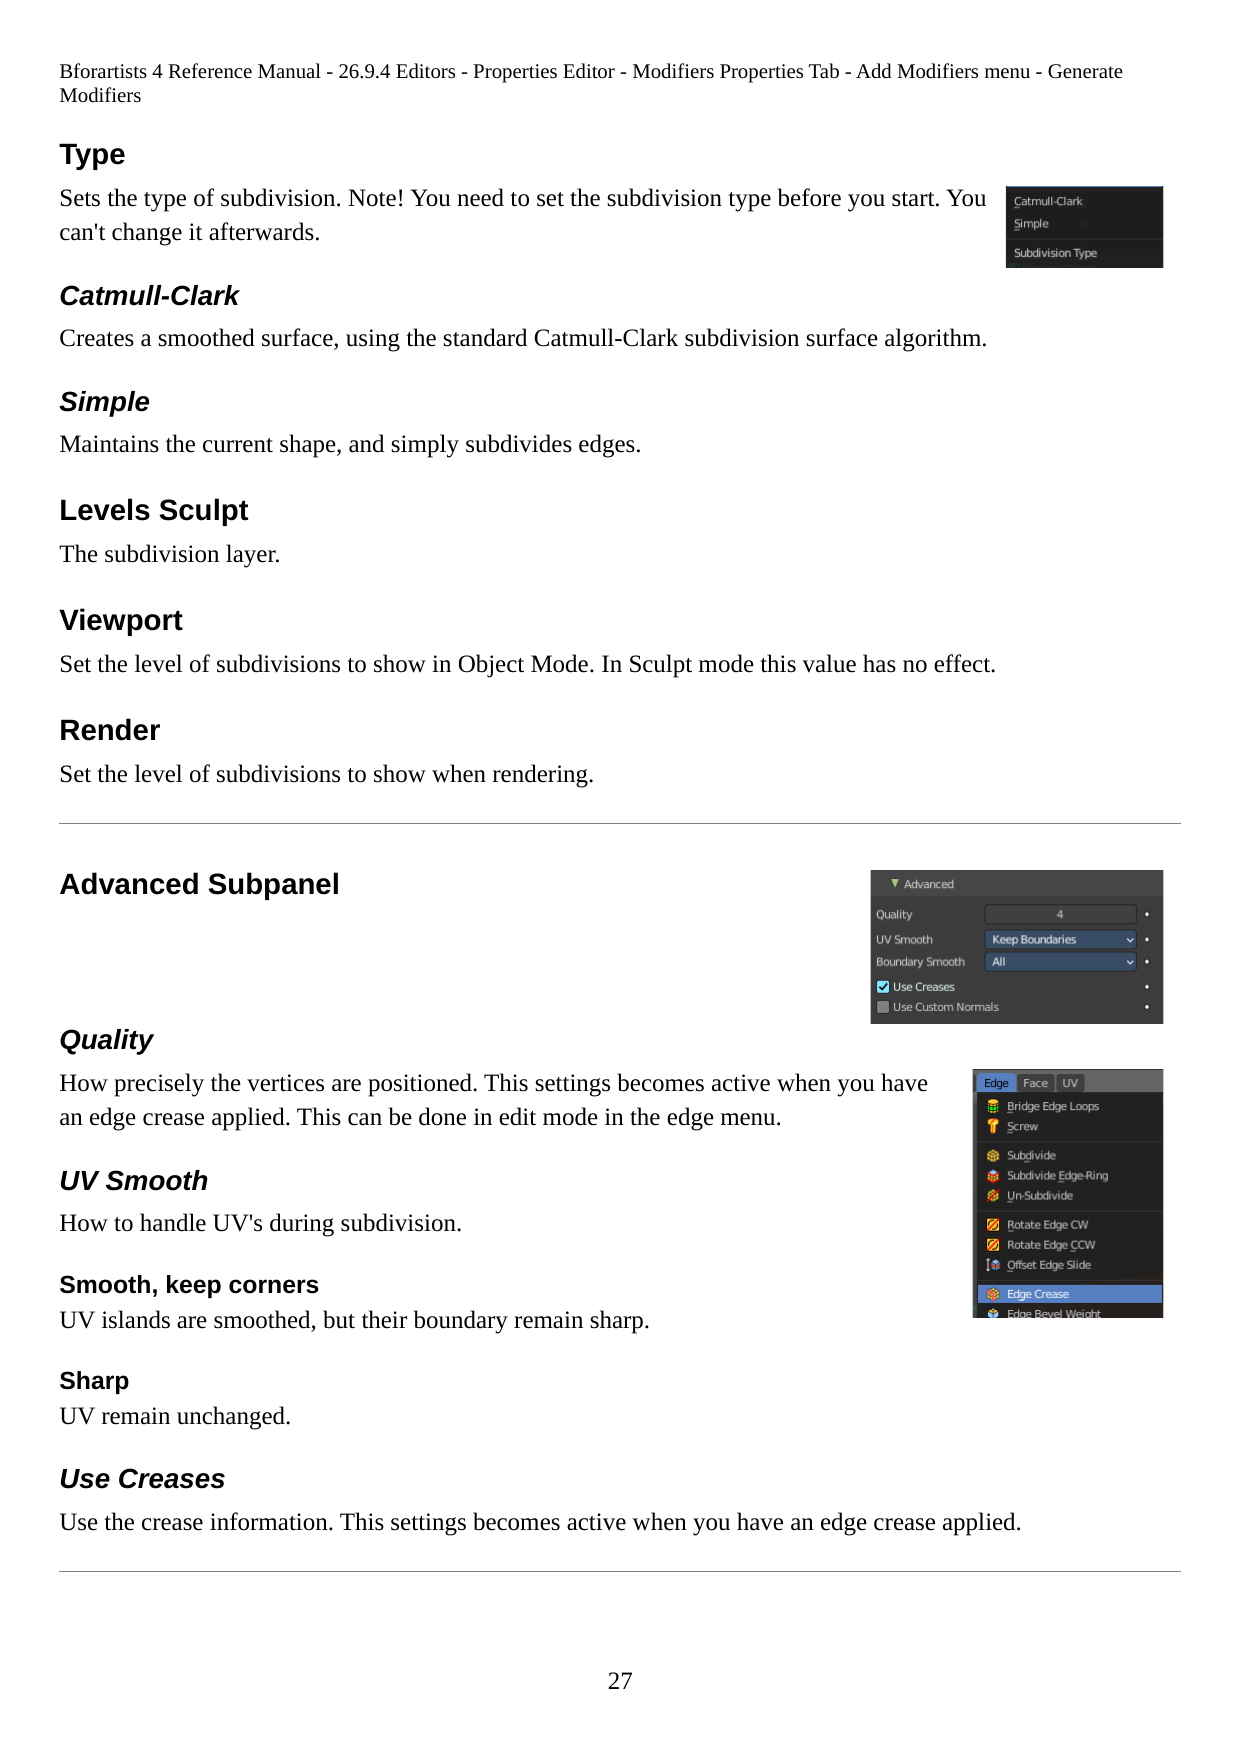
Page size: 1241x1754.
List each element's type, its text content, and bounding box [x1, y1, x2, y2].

text UV islands are smoothed, but their boundary remain sharp. [59, 1305, 1181, 1333]
text Use the crease information. This settings becomes active when you have an edge crease applied. [59, 1507, 1181, 1536]
subtitle [1164, 1270, 1181, 1298]
text Set the level of subdivisions to show in Object Mode. In Sculpt mode this value has no effect. [59, 649, 1181, 678]
picture [1005, 186, 1164, 268]
text Maintains the current shape, and simply subdivides edges. [59, 429, 1181, 458]
subtitle Viewport [59, 603, 1181, 637]
picture [870, 870, 1164, 1024]
subtitle Sharp [59, 1366, 1181, 1395]
subtitle Levels Sculpt [59, 493, 1181, 527]
picture [972, 1069, 1164, 1318]
text UV remain unchanged. [59, 1401, 1181, 1430]
subtitle [1164, 1164, 1181, 1196]
text The subdivision layer. [59, 539, 1181, 568]
subtitle Catmull-Clark [59, 279, 1181, 311]
subtitle Use Creases [59, 1463, 1181, 1494]
subtitle Render [59, 713, 1181, 746]
text Set the level of subdivisions to show when rendering. [59, 759, 1181, 788]
text Creates a smoothed surface, using the standard Catmull-Clark subdivision surface algorithm. [59, 323, 1181, 352]
text How to handle UV's during subdivision. [59, 1208, 972, 1237]
subtitle Quality [59, 1024, 1181, 1056]
text Sets the type of subdivision. Note! You need to set the subdivision type before you start. You can't change it afterwards. [59, 183, 1181, 246]
subtitle Advanced Subpanel [59, 867, 1181, 901]
subtitle Simple [59, 385, 1181, 417]
subtitle UV Smooth [59, 1164, 972, 1196]
subtitle Type [59, 137, 1181, 170]
subtitle Smooth, keep corners [59, 1270, 972, 1298]
text How precisely the vertices are positioned. This settings becomes active when you have an edge crease applied. This can be done in edit mode in the edge menu. [59, 1068, 1181, 1131]
